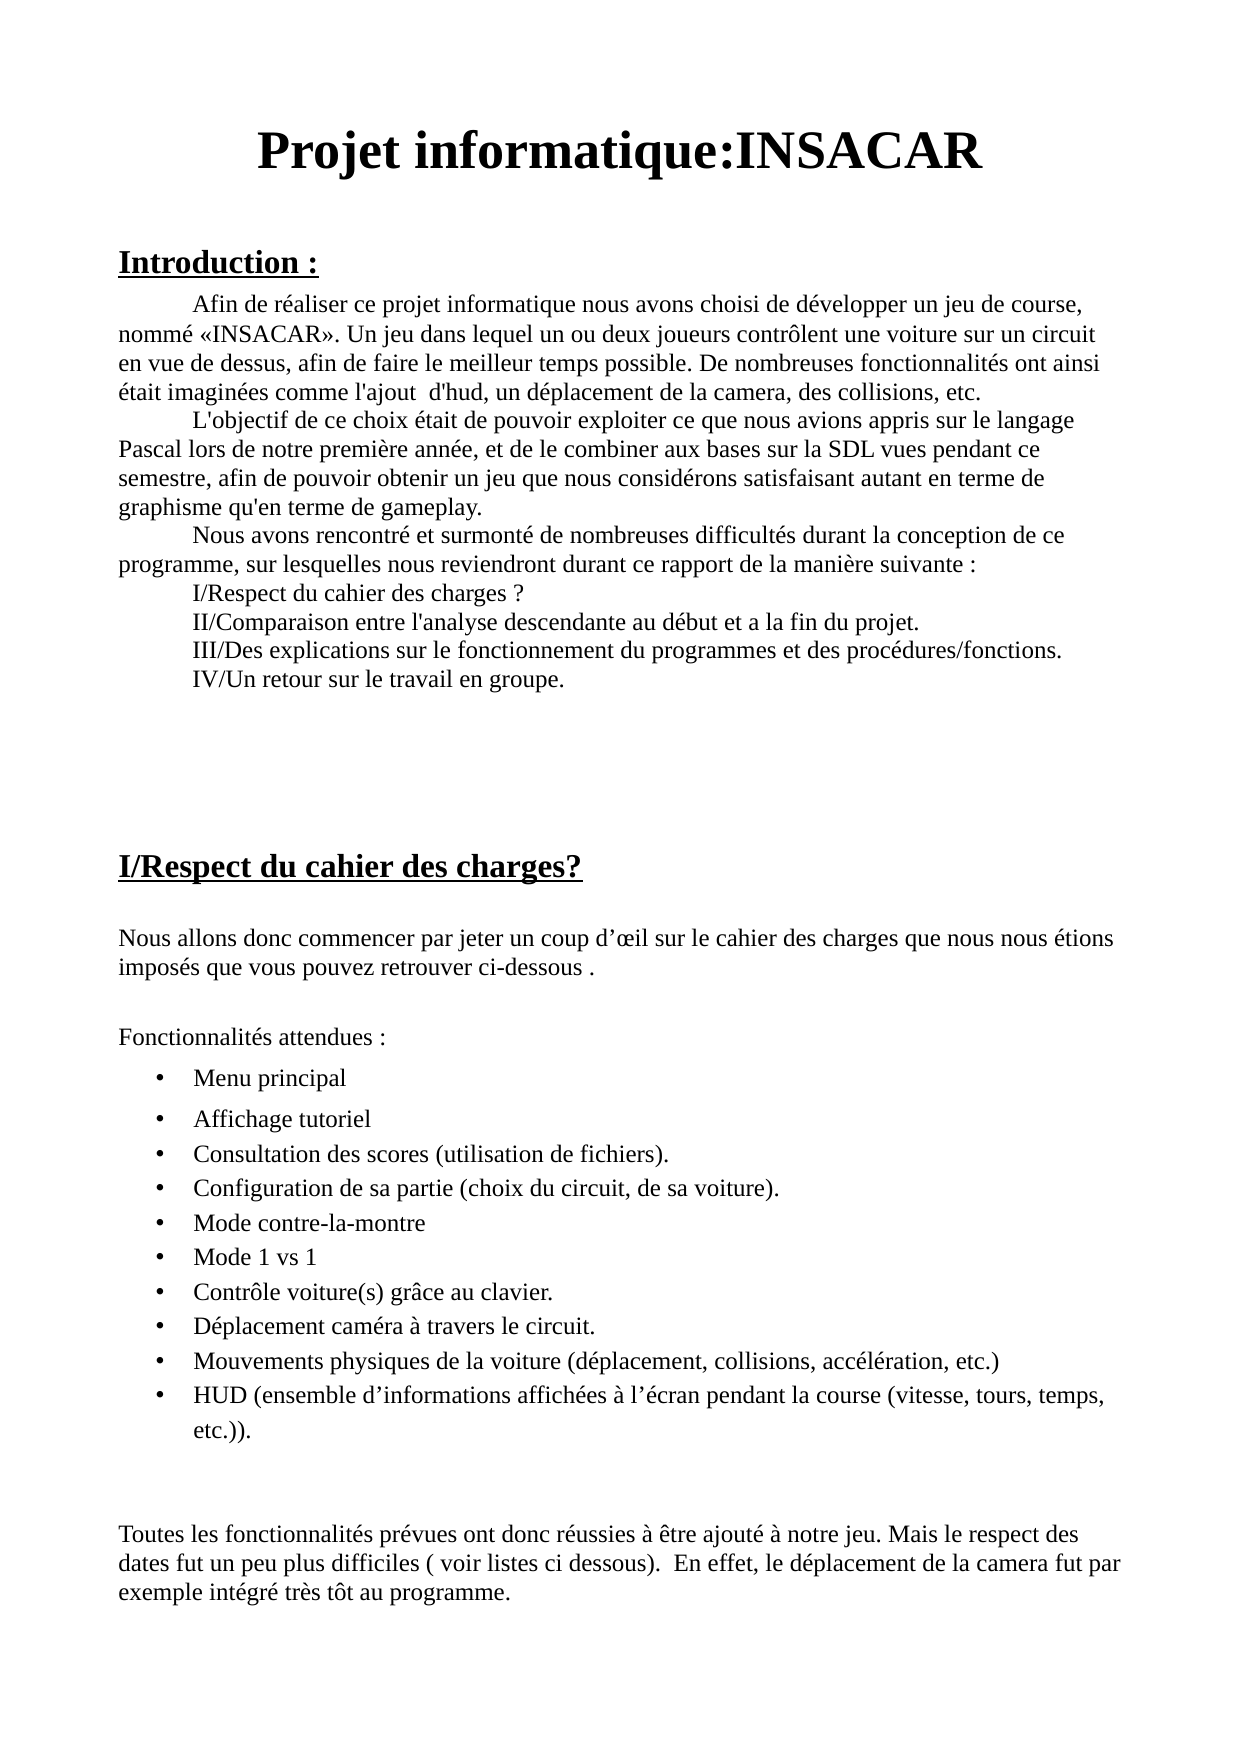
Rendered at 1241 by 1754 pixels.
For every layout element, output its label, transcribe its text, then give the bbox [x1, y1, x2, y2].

list HUD (ensemble d’informations affichées à l’écran pendant la course (vitesse, tours, temps, etc.)). [156, 1380, 1122, 1443]
text III/Des explications sur le fonctionnement du programmes et des procédures/fonctions. [118, 636, 1122, 664]
list Affichage tutoriel [156, 1104, 1122, 1133]
list Contrôle voiture(s) grâce au clavier. [156, 1277, 1122, 1306]
text II/Comparaison entre l'analyse descendante au début et a la fin du projet. [118, 607, 1122, 636]
list Menu principal [156, 1063, 1122, 1092]
text Nous avons rencontré et surmonté de nombreuses difficultés durant la conception de ce programme, sur lesquelles nous reviendront durant ce rapport de la manière suivante : [118, 521, 1122, 578]
list Déplacement caméra à travers le circuit. [156, 1311, 1122, 1340]
text Introduction : [118, 243, 1122, 281]
text Toutes les fonctionnalités prévues ont donc réussies à être ajouté à notre jeu. Mais le respect des dates fut un peu plus difficiles ( voir listes ci dessous). En effet, le déplacement de la camera fut par exemple intégré très tôt au programme. [118, 1519, 1122, 1605]
text I/Respect du cahier des charges ? [118, 578, 1122, 607]
text Nous allons donc commencer par jeter un coup d’œil sur le cahier des charges que nous nous étions imposés que vous pouvez retrouver ci-dessous . [118, 923, 1122, 981]
list Mode contre-la-montre [156, 1208, 1122, 1237]
text Afin de réaliser ce projet informatique nous avons choisi de développer un jeu de course, nommé «INSACAR». Un jeu dans lequel un ou deux joueurs contrôlent une voiture sur un circuit en vue de dessus, afin de faire le meilleur temps possible. De nombreuses fonctionnalités ont ainsi était imaginées comme l'ajout d'hud, un déplacement de la camera, des collisions, etc. [118, 281, 1122, 406]
text Projet informatique:INSACAR [118, 118, 1122, 180]
text IV/Un retour sur le travail en groupe. [118, 664, 1122, 693]
list Mouvements physiques de la voiture (déplacement, collisions, accélération, etc.) [156, 1346, 1122, 1374]
text L'objectif de ce choix était de pouvoir exploiter ce que nous avions appris sur le langage Pascal lors de notre première année, et de le combiner aux bases sur la SDL vues pendant ce semestre, afin de pouvoir obtenir un jeu que nous considérons satisfaisant autant en terme de graphisme qu'en terme de gameplay. [118, 406, 1122, 521]
list Configuration de sa partie (choix du circuit, de sa voiture). [156, 1173, 1122, 1202]
list Mode 1 vs 1 [156, 1242, 1122, 1271]
text I/Respect du cahier des charges? [118, 846, 1122, 885]
text Fonctionnalités attendues : [118, 1022, 1122, 1051]
list Consultation des scores (utilisation de fichiers). [156, 1139, 1122, 1168]
